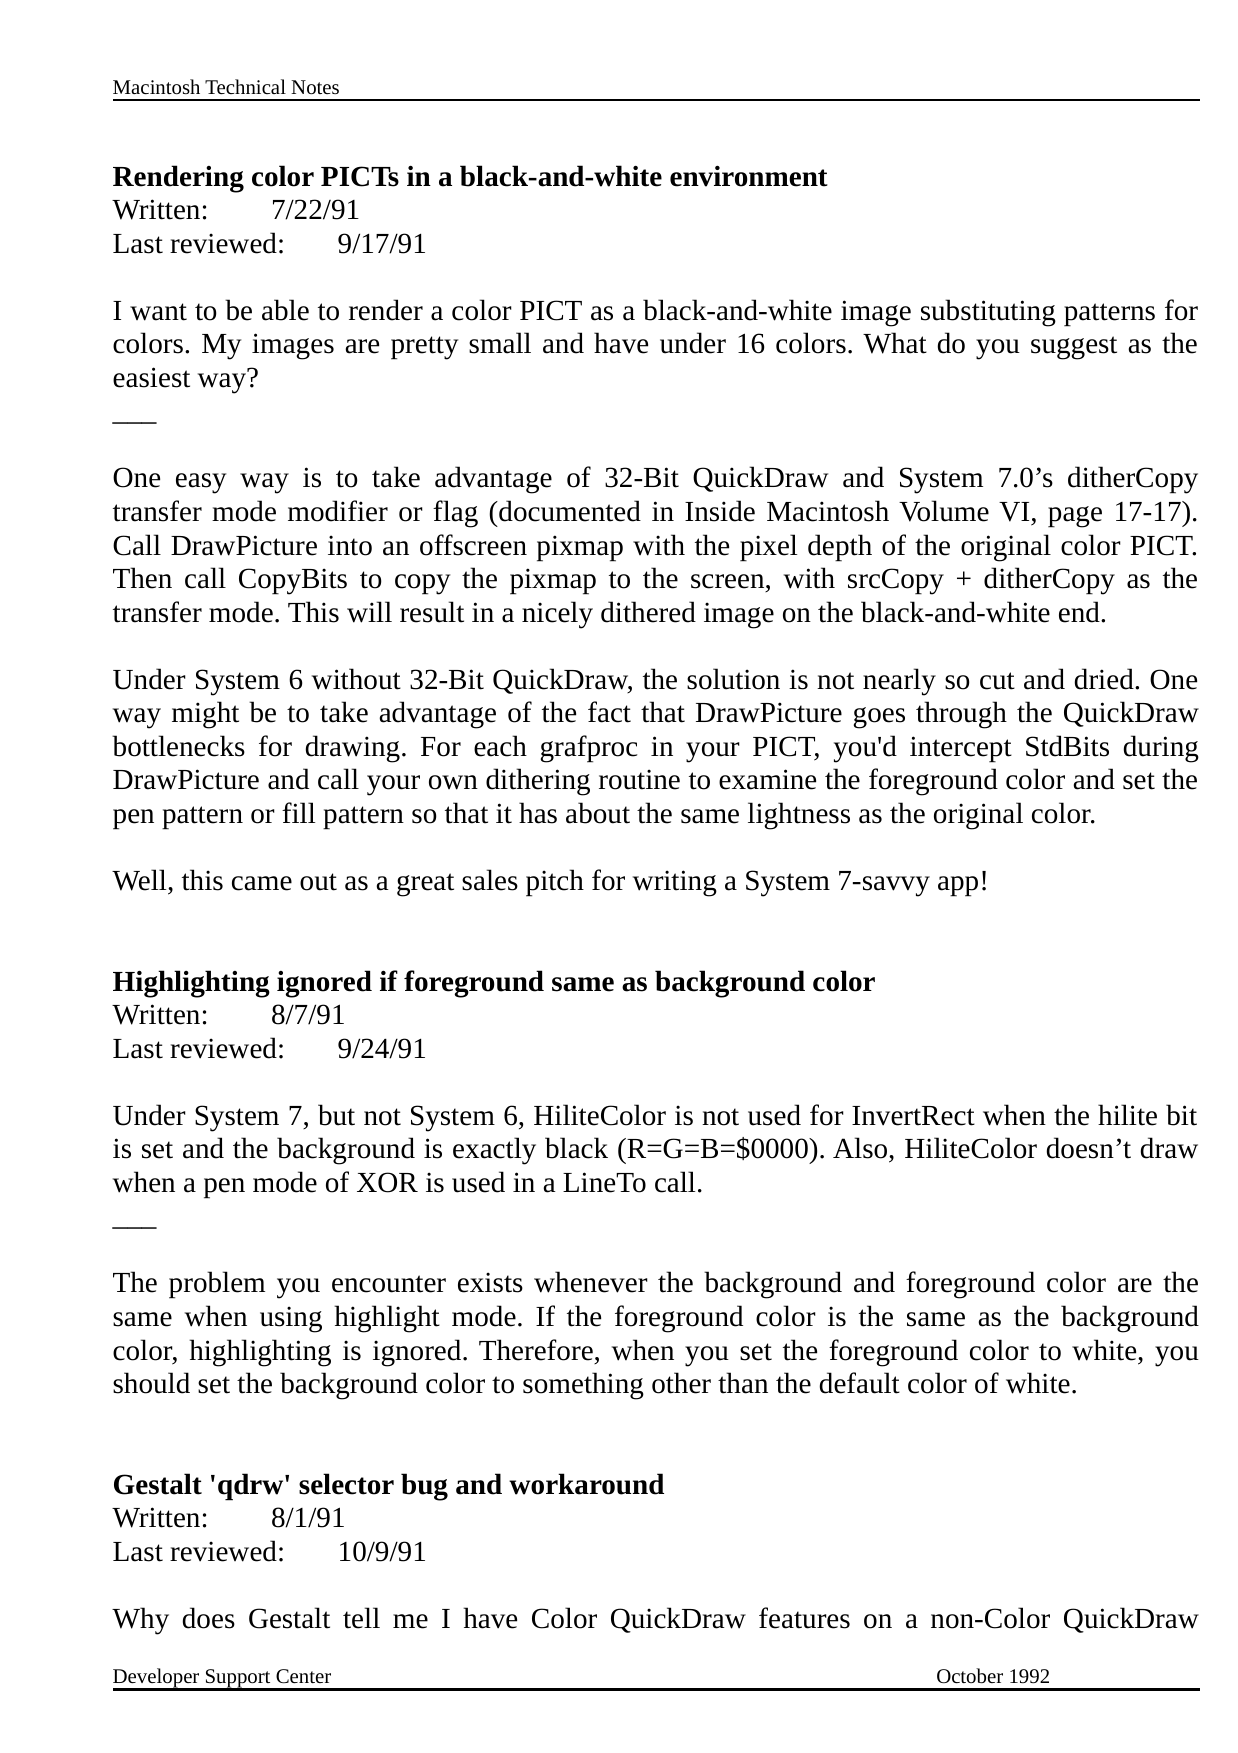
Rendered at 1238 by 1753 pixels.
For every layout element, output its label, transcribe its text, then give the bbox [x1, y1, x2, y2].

text Gestalt 'qdrw' selector bug and workaround [112, 1467, 1200, 1500]
text ___ [112, 1198, 1200, 1232]
text One easy way is to take advantage of 32-Bit QuickDraw and System 7.0’s ditherCopy transfer mode modifier or flag (documented in Inside Macintosh Volume VI, page 17-17). Call DrawPicture into an offscreen pixmap with the pixel depth of the original color PICT. Then call CopyBits to copy the pixmap to the screen, with srcCopy + ditherCopy as the transfer mode. This will result in a nicely dithered image on the black-and-white end. [112, 461, 1200, 628]
text The problem you encounter exists whenever the background and foreground color are the same when using highlight mode. If the foreground color is the same as the background color, highlighting is ignored. Therefore, when you set the foreground color to white, you should set the background color to something other than the default color of white. [112, 1266, 1200, 1400]
text Under System 7, but not System 6, HiliteColor is not used for InvertRect when the hilite bit is set and the background is exactly black (R=G=B=$0000). Also, HiliteColor doesn’t draw when a pen mode of XOR is used in a LineTo call. [112, 1098, 1200, 1198]
text Rendering color PICTs in a black-and-white environment [112, 159, 1200, 192]
text Last reviewed: 9/17/91 [112, 226, 1200, 259]
text Last reviewed: 9/24/91 [112, 1031, 1200, 1064]
text Well, this came out as a great sales pitch for writing a System 7-savvy app! [112, 863, 1200, 897]
text Highlighting ignored if foreground same as background color [112, 964, 1200, 997]
text Why does Gestalt tell me I have Color QuickDraw features on a non-Color QuickDraw [112, 1601, 1200, 1634]
text Written: 8/1/91 [112, 1500, 1200, 1534]
text Written: 8/7/91 [112, 997, 1200, 1031]
text ___ [112, 393, 1200, 427]
text Written: 7/22/91 [112, 192, 1200, 226]
text Under System 6 without 32-Bit QuickDraw, the solution is not nearly so cut and dried. One way might be to take advantage of the fact that DrawPicture goes through the QuickDraw bottlenecks for drawing. For each grafproc in your PICT, you'd intercept StdBits during DrawPicture and call your own dithering routine to examine the foreground color and set the pen pattern or fill pattern so that it has about the same lightness as the original color. [112, 662, 1200, 829]
text Last reviewed: 10/9/91 [112, 1534, 1200, 1567]
text I want to be able to render a color PICT as a black-and-white image substituting patterns for colors. My images are pretty small and have under 16 colors. What do you suggest as the easiest way? [112, 293, 1200, 393]
